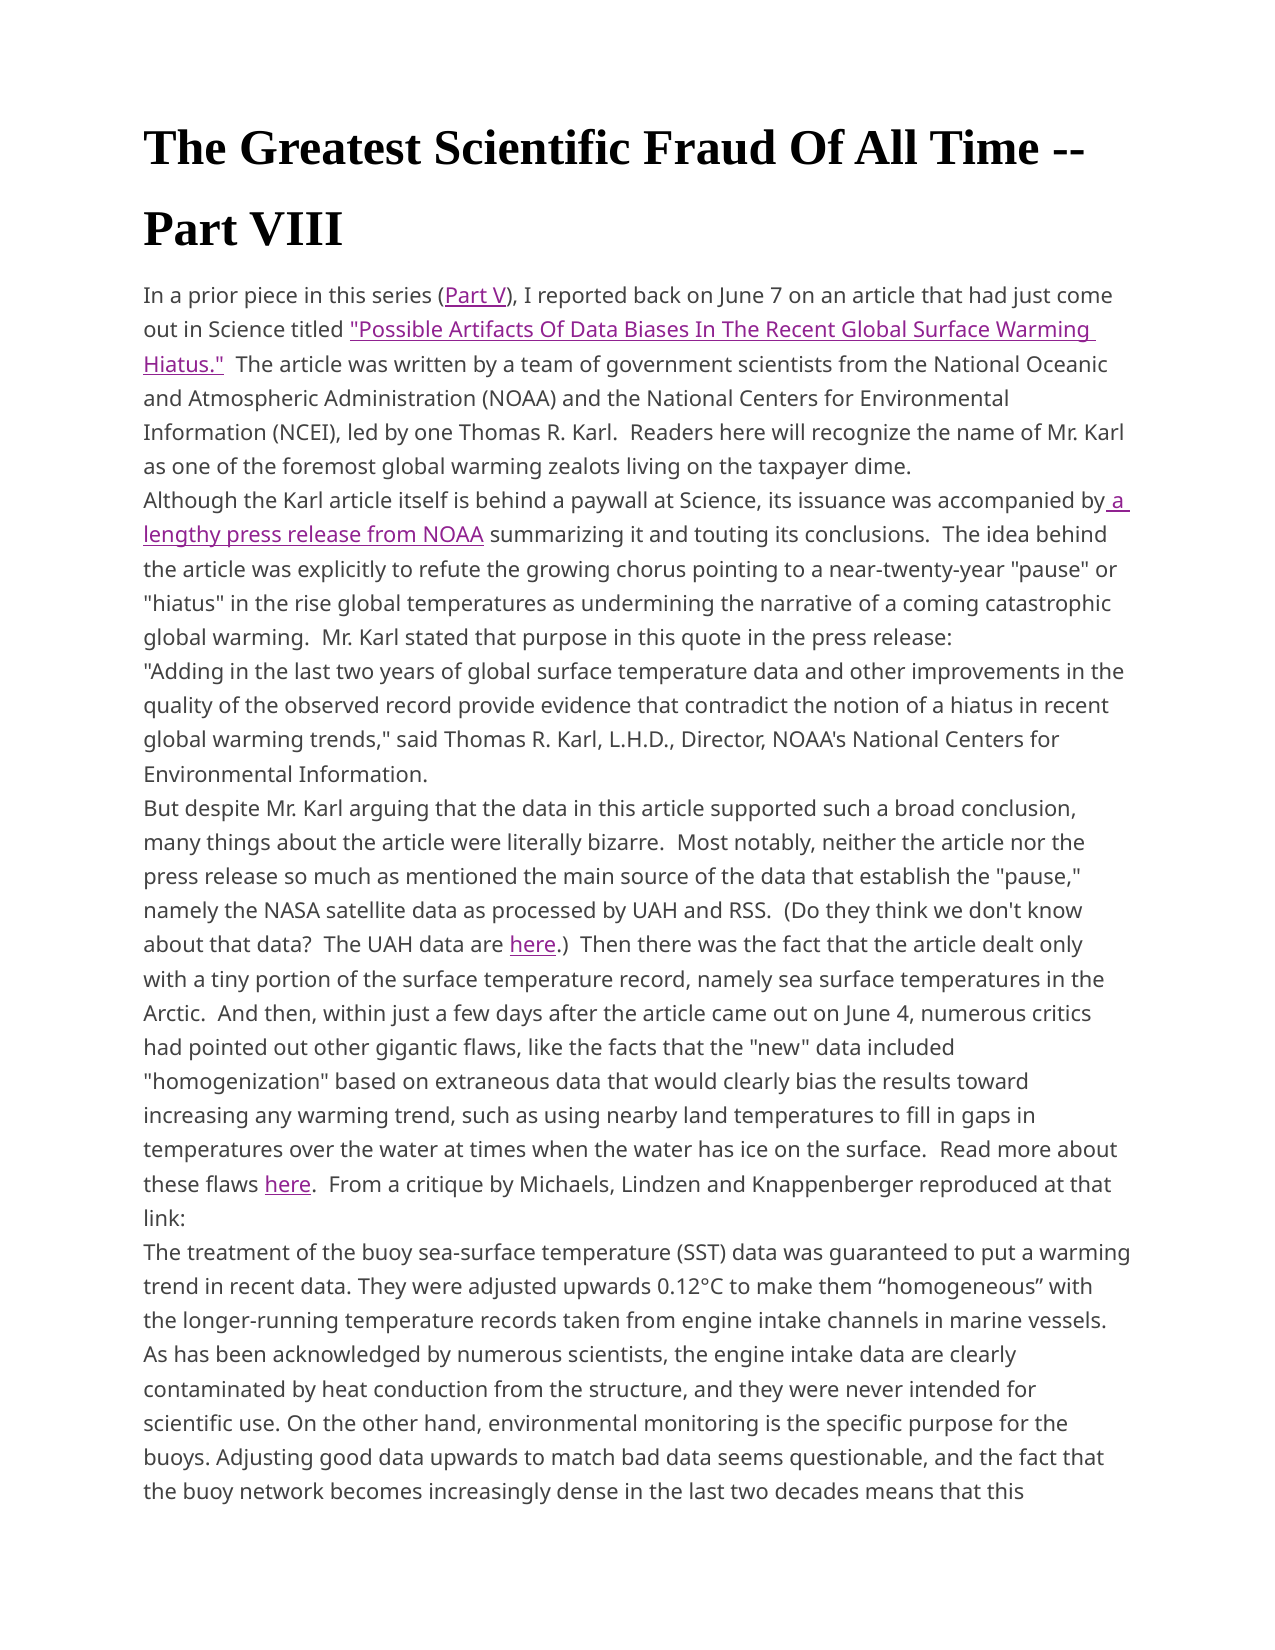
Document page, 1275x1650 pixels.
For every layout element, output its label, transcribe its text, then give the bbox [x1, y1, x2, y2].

text The treatment of the buoy sea-surface temperature (SST) data was guaranteed to put a warming trend in recent data. They were adjusted upwards 0.12°C to make them “homogeneous” with the longer-running temperature records taken from engine intake channels in marine vessels. As has been acknowledged by numerous scientists, the engine intake data are clearly contaminated by heat conduction from the structure, and they were never intended for scientific use. On the other hand, environmental monitoring is the specific purpose for the buoys. Adjusting good data upwards to match bad data seems questionable, and the fact that the buoy network becomes increasingly dense in the last two decades means that this [143, 1237, 1132, 1506]
text Although the Karl article itself is behind a paywall at Science, its issuance was accompanied by a lengthy press release from NOAA summarizing it and touting its conclusions. The idea behind the article was explicitly to refute the growing chorus pointing to a near-twenty-year "pause" or "hiatus" in the rise global temperatures as undermining the narrative of a coming catastrophic global warming. Mr. Karl stated that purpose in this quote in the press release: [143, 485, 1132, 652]
subtitle The Greatest Scientific Fraud Of All Time -- Part VIII [143, 118, 1132, 257]
text "Adding in the last two years of global surface temperature data and other improvements in the quality of the observed record provide evidence that contradict the notion of a hiatus in recent global warming trends," said Thomas R. Karl, L.H.D., Director, NOAA's National Centers for Environmental Information. [143, 656, 1132, 788]
text In a prior piece in this series (Part V), I reported back on June 7 on an article that had just come out in Science titled "Possible Artifacts Of Data Biases In The Recent Global Surface Warming Hiatus." The article was written by a team of government scientists from the National Oceanic and Atmospheric Administration (NOAA) and the National Centers for Environmental Information (NCEI), led by one Thomas R. Karl. Readers here will recognize the name of Mr. Karl as one of the foremost global warming zealots living on the taxpayer dime. [143, 280, 1132, 481]
text But despite Mr. Karl arguing that the data in this article supported such a broad conclusion, many things about the article were literally bizarre. Most notably, neither the article nor the press release so much as mentioned the main source of the data that establish the "pause," namely the NASA satellite data as processed by UAH and RSS. (Do they think we don't know about that data? The UAH data are here.) Then there was the fact that the article dealt only with a tiny portion of the surface temperature record, namely sea surface temperatures in the Arctic. And then, within just a few days after the article came out on June 4, numerous critics had pointed out other gigantic flaws, like the facts that the "new" data included "homogenization" based on extraneous data that would clearly bias the results toward increasing any warming trend, such as using nearby land temperatures to fill in gaps in temperatures over the water at times when the water has ice on the surface. Read more about these flaws here. From a critique by Michaels, Lindzen and Knappenberger reproduced at that link: [143, 793, 1132, 1232]
